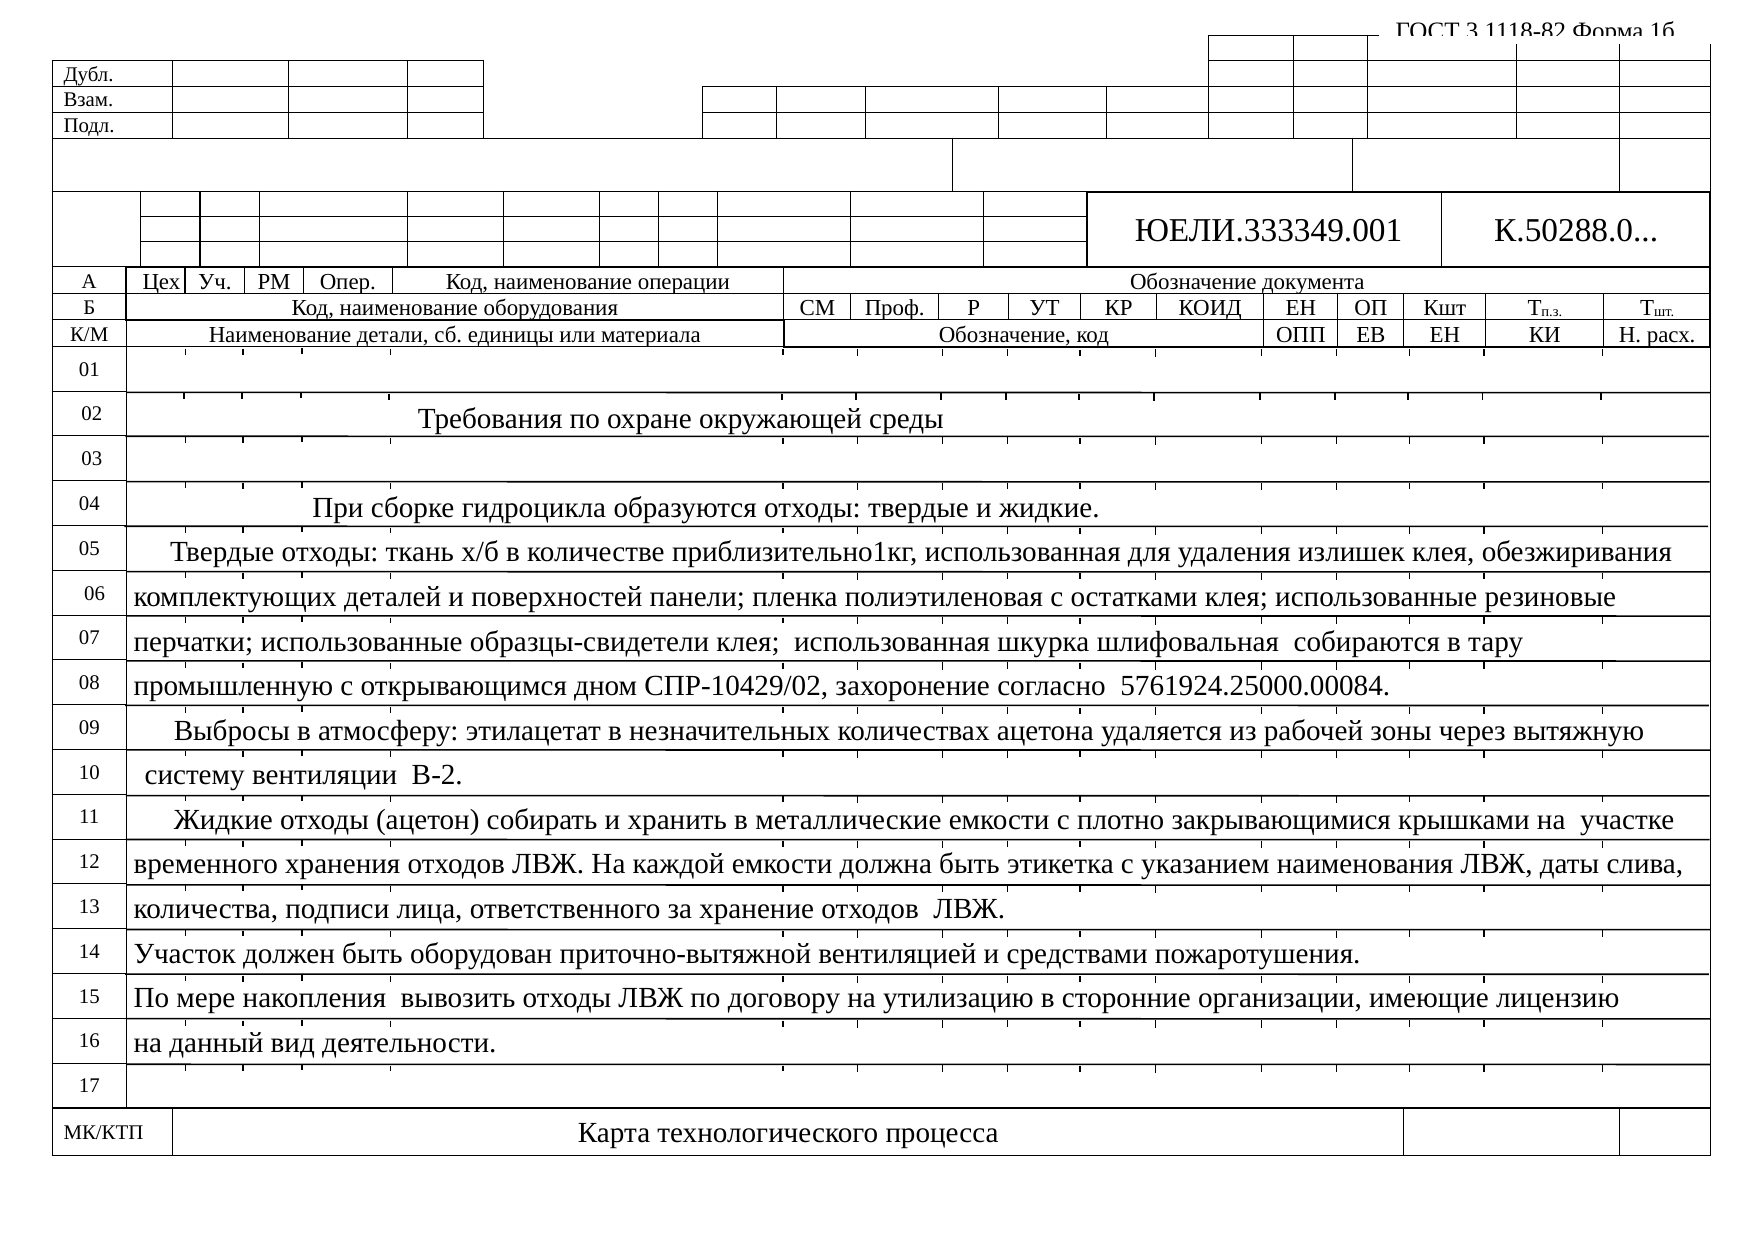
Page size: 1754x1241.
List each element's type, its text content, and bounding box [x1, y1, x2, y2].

table_cell [659, 242, 717, 266]
table_cell [718, 242, 850, 266]
table_cell [1517, 87, 1619, 112]
table_cell [260, 217, 407, 241]
table_cell 14 [53, 929, 126, 973]
table_cell 04 [53, 481, 126, 525]
table_cell [984, 192, 1086, 216]
table_cell систему вентиляции В-2. [127, 751, 1710, 795]
table_cell [1294, 61, 1367, 86]
table_cell УТ [1009, 294, 1080, 319]
table_cell [1107, 113, 1208, 138]
table_cell 07 [53, 616, 126, 659]
table_cell ОПП [1264, 320, 1337, 346]
table_cell ЕН [1264, 294, 1337, 319]
table_cell К/М [53, 320, 126, 346]
table_cell [201, 242, 259, 266]
table_cell количества, подписи лица, ответственного за хранение отходов ЛВЖ. [127, 886, 1710, 928]
table_cell [484, 86, 702, 138]
table_cell [289, 87, 407, 112]
table_cell Тшт. [1604, 294, 1709, 319]
table_cell Б [53, 294, 125, 319]
table_cell 10 [53, 750, 126, 794]
table_cell ЮЕЛИ.333349.001 [1088, 193, 1441, 266]
table_cell [1107, 60, 1208, 86]
table_cell 06 [53, 571, 126, 614]
table_cell Наименование детали, сб. единицы или материала [127, 321, 783, 346]
table_cell Жидкие отходы (ацетон) собирать и хранить в металлические емкости с плотно закрывающимися крышками на участке [127, 797, 1710, 838]
table_cell [1209, 87, 1293, 112]
table_cell 01 [53, 347, 126, 391]
table_cell ОП [1338, 294, 1403, 319]
table_cell 12 [53, 840, 126, 883]
table_cell [173, 61, 288, 86]
table_cell [953, 139, 1352, 191]
table_header [1209, 36, 1293, 60]
table_cell [173, 113, 288, 138]
table_cell [1107, 87, 1208, 112]
table_cell [998, 60, 1107, 86]
table_cell [408, 217, 503, 241]
table_cell [703, 87, 776, 112]
table_cell [659, 192, 717, 216]
table_cell КИ [1486, 320, 1603, 346]
table_cell [1620, 87, 1710, 112]
table_cell [504, 217, 599, 241]
table_cell [127, 1066, 1710, 1107]
table_cell 15 [53, 974, 126, 1018]
table_cell К.50288.0... [1442, 193, 1709, 266]
table_cell [127, 438, 1710, 481]
table_cell Кшт [1404, 294, 1485, 319]
table_cell [1620, 113, 1710, 138]
table_cell [1517, 61, 1619, 86]
table_cell Опер. [304, 268, 392, 293]
table_cell [141, 217, 199, 241]
table_cell Обозначение, код [785, 320, 1263, 346]
table_cell [260, 192, 407, 216]
table_cell РМ [245, 268, 303, 293]
table_cell [1368, 113, 1516, 138]
table_cell [600, 192, 658, 216]
table_cell перчатки; использованные образцы-свидетели клея; использованная шкурка шлифовальная собираются в тару [127, 617, 1710, 660]
table_cell [1353, 139, 1619, 191]
table_cell Код, наименование оборудования [127, 294, 783, 319]
table_cell [703, 113, 776, 138]
table_cell Карта технологического процесса [173, 1109, 1403, 1154]
table_cell [53, 139, 952, 191]
table_cell [1620, 61, 1710, 86]
table_cell [1368, 87, 1516, 112]
table_cell [851, 217, 983, 241]
table_cell [127, 347, 1710, 391]
table_cell ЕН [1404, 320, 1485, 346]
table_cell [718, 217, 850, 241]
table_cell [141, 192, 199, 216]
table_cell При сборке гидроцикла образуются отходы: твердые и жидкие. Твердые отходы: ткань х/б в количестве приблизительно1кг, использованная для удаления излишек клея, обезжиривания [127, 483, 1710, 571]
table_header [1368, 7, 1712, 60]
table_cell [984, 242, 1086, 266]
table_cell Подл. [53, 113, 172, 138]
table_cell 02 [53, 392, 126, 435]
table_cell [1209, 113, 1293, 138]
table_cell Участок должен быть оборудован приточно-вытяжной вентиляцией и средствами пожаротушения. По мере накопления вывозить отходы ЛВЖ по договору на утилизацию в сторонние организации, имеющие лицензию [127, 931, 1710, 1018]
table_cell [173, 87, 288, 112]
table_cell [1404, 1109, 1619, 1154]
table_cell промышленную с открывающимся дном СПР-10429/02, захоронение согласно 5761924.25000.00084. Выбросы в атмосферу: этилацетат в незначительных количествах ацетона удаляется из рабочей зоны через вытяжную [127, 662, 1710, 749]
table_cell [600, 242, 658, 266]
table_cell МК/КТП [53, 1109, 172, 1154]
table_cell Код, наименование операции [393, 268, 783, 293]
table_cell ЕВ [1338, 320, 1403, 346]
table_cell [777, 60, 865, 86]
table_cell [866, 87, 998, 112]
table_cell [408, 192, 503, 216]
table_cell [1294, 87, 1367, 112]
table_cell Р [939, 294, 1008, 319]
table_cell Н. расх. [1604, 320, 1709, 346]
table_cell КОИД [1157, 294, 1263, 319]
table_cell Дубл. [53, 61, 172, 86]
table_cell на данный вид деятельности. [127, 1020, 1710, 1063]
table_cell [1620, 139, 1710, 191]
table_cell [484, 60, 703, 86]
table_cell [851, 192, 983, 216]
table_cell 08 [53, 660, 126, 704]
table_cell Тп.з. [1486, 294, 1603, 319]
table_cell 17 [53, 1064, 126, 1107]
table_cell [53, 192, 140, 266]
table_cell КР [1081, 294, 1156, 319]
table_cell [289, 61, 407, 86]
table_cell [866, 113, 998, 138]
table_cell Проф. [851, 294, 938, 319]
table_cell А [53, 267, 125, 293]
table_cell [600, 217, 658, 241]
table_cell [984, 217, 1086, 241]
table_cell Требования по охране окружающей среды [127, 394, 1710, 435]
table_cell [504, 192, 599, 216]
table_cell [1368, 61, 1516, 86]
table_cell Обозначение документа [784, 268, 1709, 293]
table_cell [999, 87, 1106, 112]
table_cell 03 [53, 436, 126, 480]
table_cell [1620, 1109, 1710, 1154]
table_cell Уч. [186, 268, 244, 293]
table_header [1294, 36, 1367, 60]
table_cell [1517, 113, 1619, 138]
table_cell Цех [127, 268, 184, 293]
table_cell [777, 87, 865, 112]
table_cell [260, 242, 407, 266]
table_cell 16 [53, 1019, 126, 1062]
table_cell 05 [53, 526, 126, 570]
table_cell [851, 242, 983, 266]
table_cell [408, 61, 483, 86]
table_cell [408, 113, 483, 138]
table_cell 11 [53, 795, 126, 838]
table_cell [1294, 113, 1367, 138]
table_cell 13 [53, 884, 126, 928]
table_cell Взам. [53, 87, 172, 112]
table_cell [659, 217, 717, 241]
table_header [1517, 44, 1619, 60]
table_cell [141, 242, 199, 266]
table_cell [999, 113, 1106, 138]
table_cell [703, 60, 777, 86]
table_cell СМ [784, 294, 850, 319]
table_cell временного хранения отходов ЛВЖ. На каждой емкости должна быть этикетка с указанием наименования ЛВЖ, даты слива, [127, 841, 1710, 884]
table_cell [777, 113, 865, 138]
table_header [1620, 44, 1710, 60]
table_cell [201, 217, 259, 241]
table_cell [201, 192, 259, 216]
table_cell 09 [53, 705, 126, 749]
table_cell комплектующих деталей и поверхностей панели; пленка полиэтиленовая с остатками клея; использованные резиновые [127, 573, 1710, 615]
table_cell [408, 242, 503, 266]
table_cell [504, 242, 599, 266]
table_cell [1209, 61, 1293, 86]
table_cell [408, 87, 483, 112]
table_cell [289, 113, 407, 138]
table_cell [718, 192, 850, 216]
table_header [52, 35, 1208, 60]
table_cell [865, 60, 998, 86]
